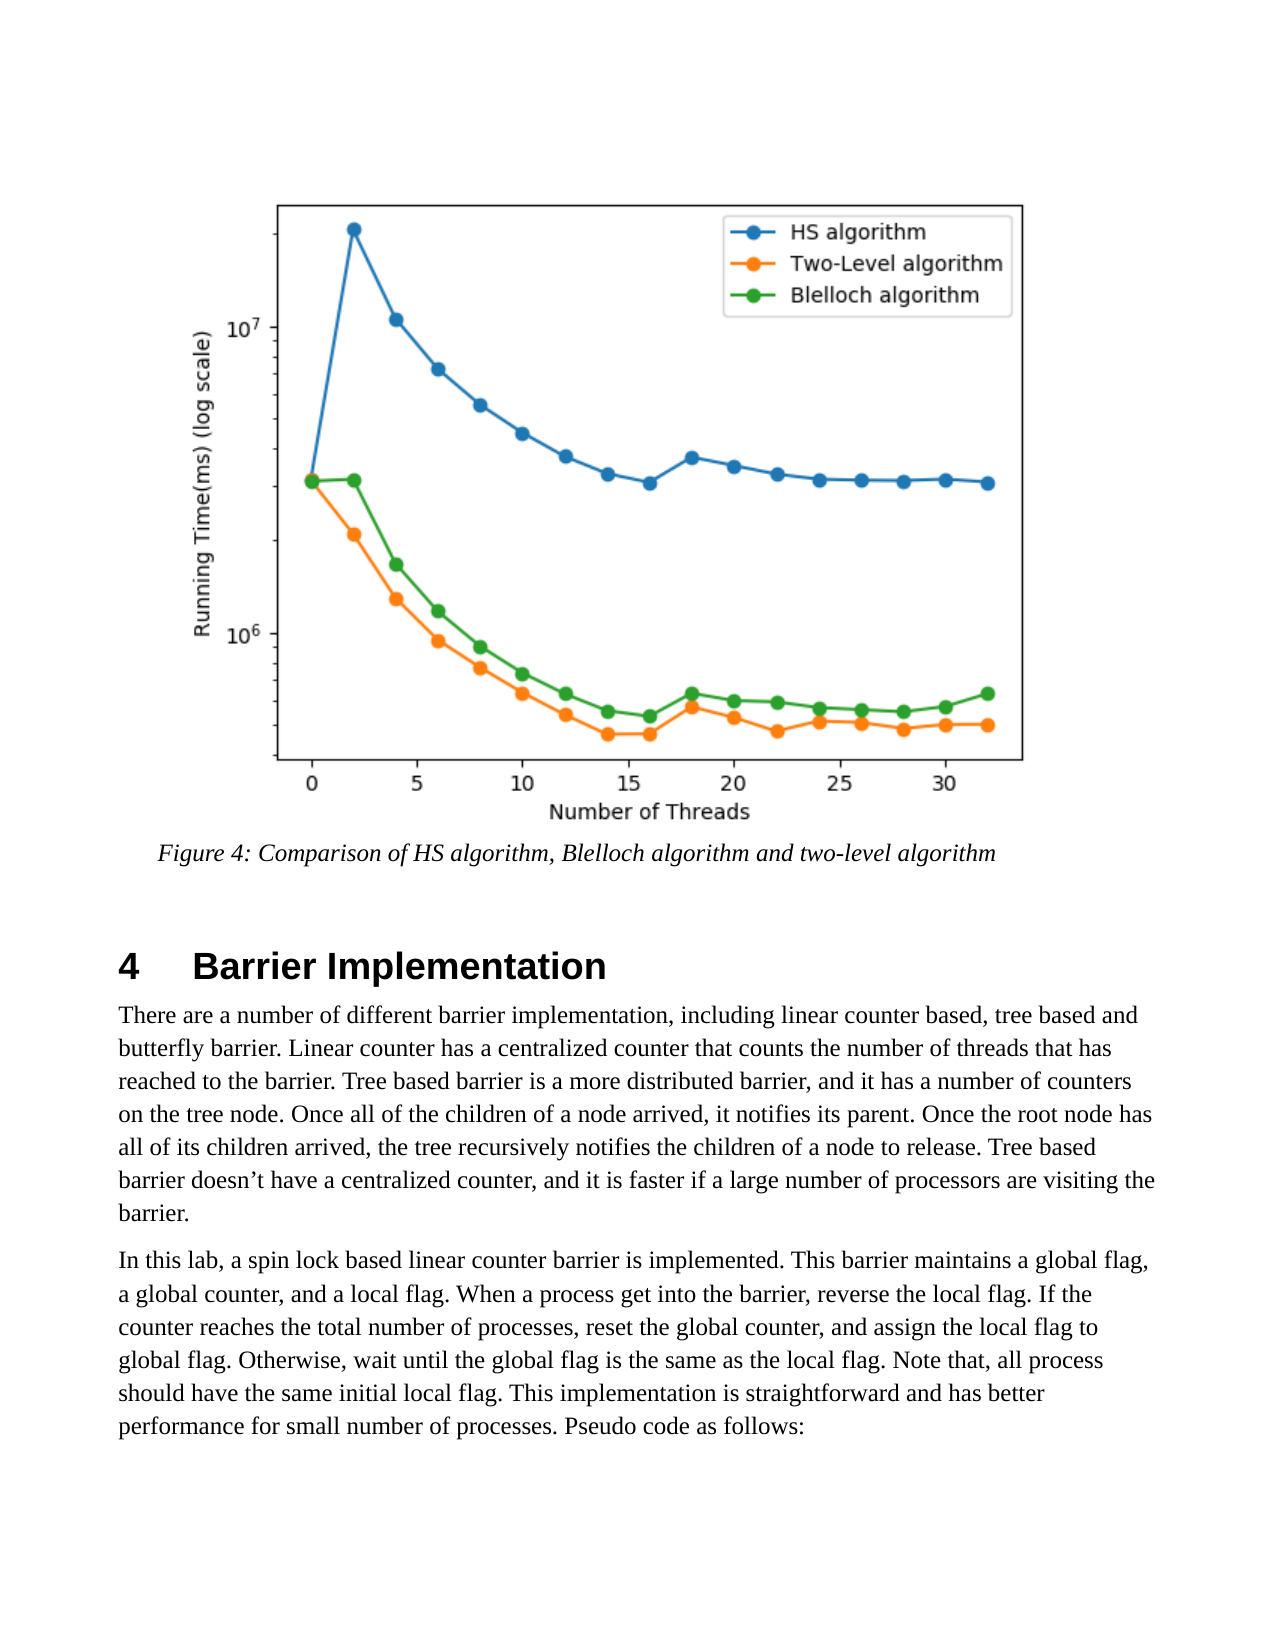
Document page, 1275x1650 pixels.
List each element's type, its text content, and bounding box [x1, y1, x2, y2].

text In this lab, a spin lock based linear counter barrier is implemented. This barrier maintains a global flag, a global counter, and a local flag. When a process get into the barrier, reverse the local flag. If the counter reaches the total number of processes, reset the global counter, and assign the local flag to global flag. Otherwise, wait until the global flag is the same as the local flag. Note that, all process should have the same initial local flag. This implementation is straightforward and has better performance for small number of processes. Pseudo code as follows: [118, 1246, 1157, 1439]
picture [157, 118, 1118, 839]
text Figure 4: Comparison of HS algorithm, Blelloch algorithm and two-level algorithm [157, 839, 1117, 867]
subtitle Barrier Implementation [118, 944, 1157, 987]
text There are a number of different barrier implementation, including linear counter based, tree based and butterfly barrier. Linear counter has a centralized counter that counts the number of threads that has reached to the barrier. Tree based barrier is a more distributed barrier, and it has a number of counters on the tree node. Once all of the children of a node arrived, it notifies its parent. Once the root node has all of its children arrived, the tree recursively notifies the children of a node to release. Tree based barrier doesn’t have a centralized counter, and it is faster if a large number of processors are visiting the barrier. [118, 1000, 1157, 1227]
